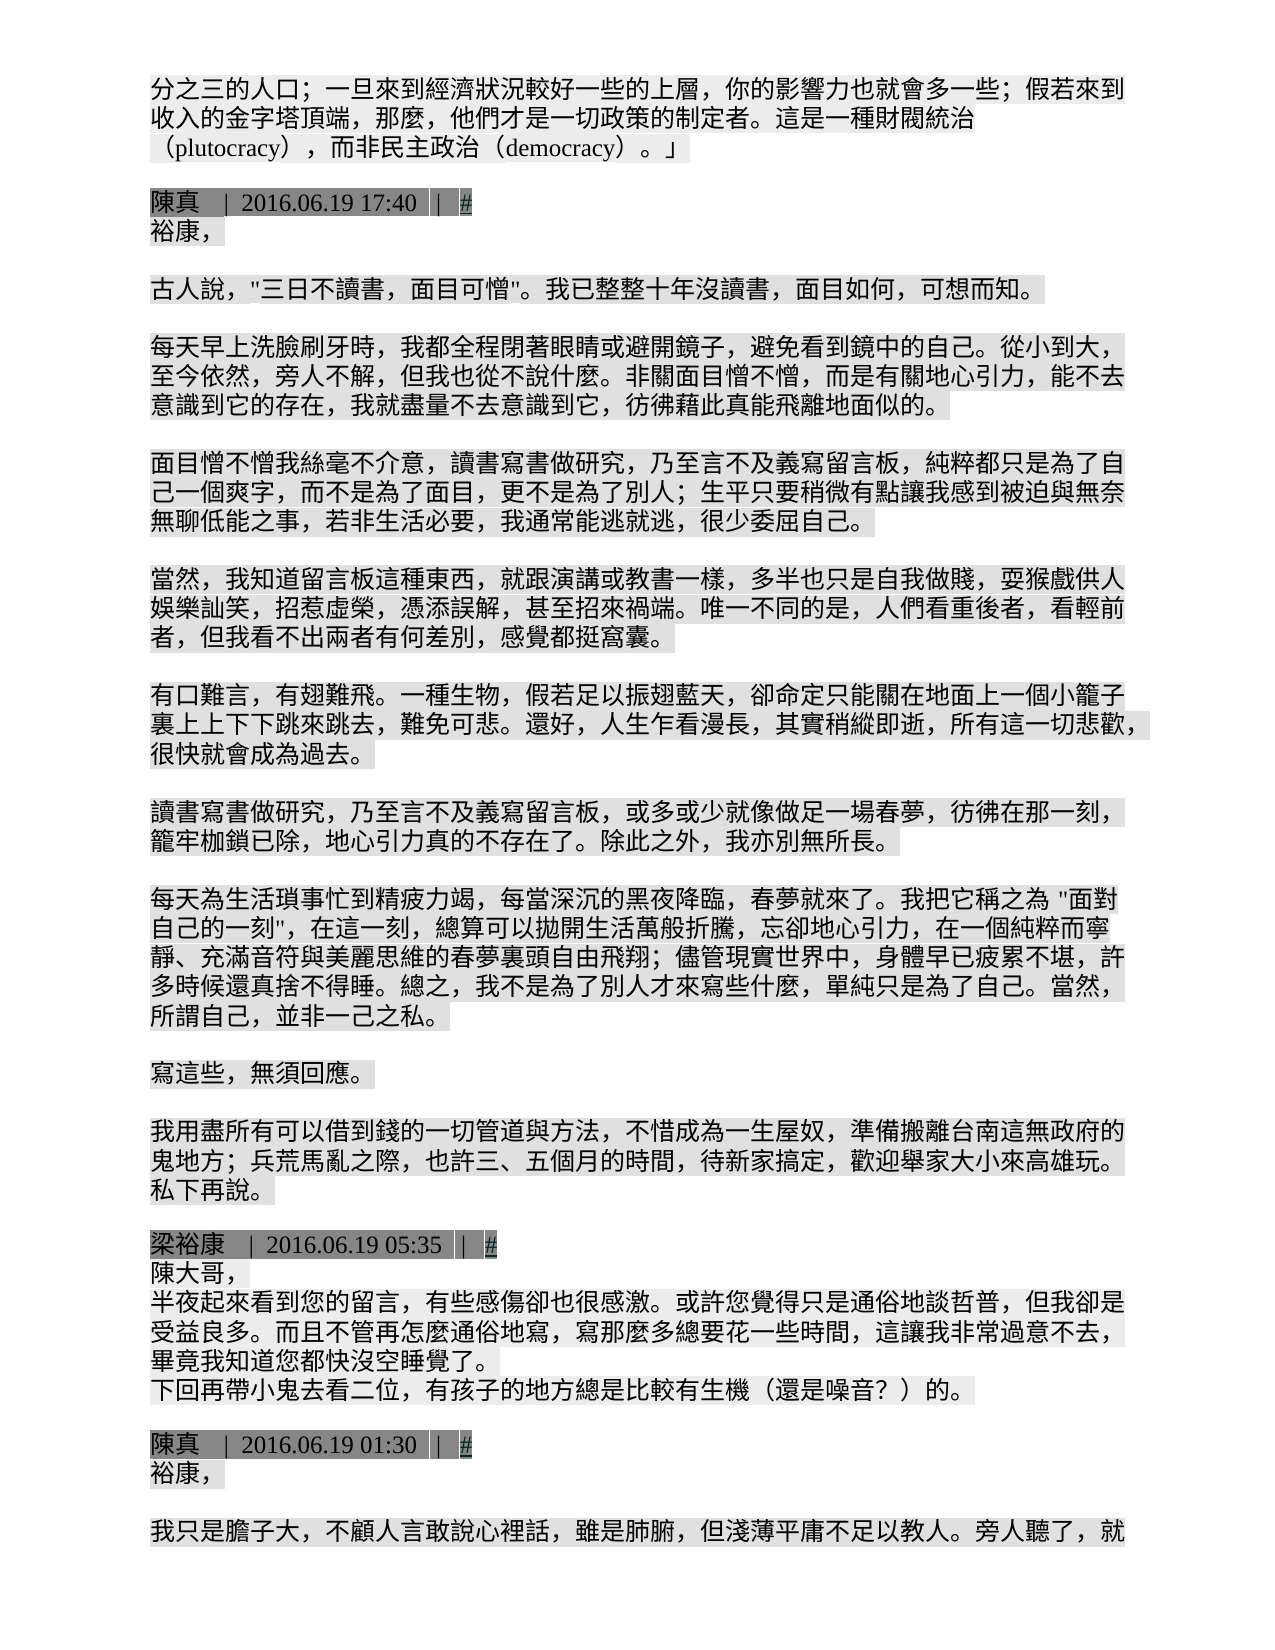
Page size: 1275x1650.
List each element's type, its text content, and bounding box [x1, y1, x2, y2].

text 陳大哥， 半夜起來看到您的留言，有些感傷卻也很感激。或許您覺得只是通俗地談哲普，但我卻是受益良多。而且不管再怎麼通俗地寫，寫那麼多總要花一些時間，這讓我非常過意不去，畢竟我知道您都快沒空睡覺了。 下回再帶小鬼去看二位，有孩子的地方總是比較有生機（還是噪音？）的。 [150, 1259, 1125, 1405]
text 「任何一個喬治歐威爾的讀者，對於美國的所作所為，絕不會感到陌生」—喬姆斯基接受「今日俄羅斯」訪問 受訪者：Noam Chomsky 訪談者：Alexey Yaroshevsky 譯者：陳真 報導出處：https://goo.gl/2MkGwH 報導日期：2015. 04. 17. 喬姆斯基（Noam Chomsky）接受「今日俄羅斯」（Russia Today）訪問時表示，美國主流媒體純粹就像隻應聲蟲，拼命覆述美國官方所欲傳達給社會大眾有關國際事務的訊息。對於美國領導階層來說，「新聞媒體若不願充當美國宣傳機器的傳聲筒，那是無法容忍的」。喬姆斯基表示，報導任何以美國為首的西方社會在全球各地所犯下的罪行，更是一種不可容忍的媒體禁忌，例如烏克蘭衝突以及伊朗的緊張局勢等等。 喬姆斯基進一步說道，世界輿論假若與美國的既定戰略牴觸，同樣也會被邊緣化。他說： 「所謂西方社會，指的就是美國及其同路人。」「在美國，所謂國際社會，指的就是美國以及那些跟美國沆瀣一氣的國家。舉個例來說，伊朗是否有權發展其現行核能政策，完全是所謂國際社會說了算。國際社會說不行就是不行。重點是，哪些國家才是國際社會？則是由美國說了算。」 喬姆斯基如此表示： 「任何一個喬治歐威爾的讀者，對於美國的所作所為，絕不會感到陌生。但它至今依然為所欲為。」 喬姆斯基於本周做出這些評論之後，剛好美國國會有個公聽會，會議名稱為「挑戰俄羅斯之資訊武裝化」（Confronting Russia’s Weaponization of Information）。會議中，眾議院外交事務委員會主席埃德·羅伊斯（Ed Royce）如此說道：「俄羅斯媒體正在分裂全世界；事實上，他們把資訊武裝化。」來自麻省理工學院的哲學家喬姆斯基對此回應表示：羅伊斯「假若還有那麼一點點最基本的誠實，那他應該檢討一下美國媒體。」 喬姆斯基舉近日紐約時報的一篇報導為例。報導中提到美國在與伊朗的雙方暫時協議中，對於伊朗的核武野心，認為美國及西方社會不應該信任伊朗。喬姆斯基告訴「今日俄羅斯」的記者雅拉謝夫斯基 （Alexey Yaroshevsky） 說：「最有趣的是，報導中居然指控伊朗破壞中東的穩定與和平，就只因為伊朗支持曾經在伊拉克殺害美軍的武裝團體。」喬姆斯基說： 「這聽起來就好像比方說，在 1943 年，納粹的媒體指控英國破壞歐洲的穩定與和平，因為英國支持曾經殺害納粹士兵的戰士。換句話說，這項指控背後有個假設是：當美國血腥入侵伊拉克，殺害了數十萬人，徹底摧毀這個國家，而且刻意挑起教派衝突，使得整個伊拉克四分五裂。紐約時報說，這叫做穩定。要是有人膽敢抵抗，那就是破壞穩定與和平。」 喬姆斯基同時也以歐巴馬近日與古巴的接觸來談論美國媒體之宣傳戰。他說，美國長年以來把古巴定位為支持恐怖主義的國家，並據此對古巴發動長達半個多世紀極其嚴苛的禁運措施。然而，美國主流媒體卻指控古巴使自己陷於孤立。喬姆斯基說： 「真相其實非常清楚。在這樣一個自由開放的社會裏，我們相較過去更加容易能取得一些內部文件。你不能辯解說你不知道有這些事啊，沒有紀錄可查啊。我們畢竟不是極權國家，我們應該知道曾經發生過一些什麼事。事實上，甘迺迪政權對古巴曾經發動一場非常可怕的血腥恐怖攻擊。（陳真按：指的是豬玀灣事件）這也恰恰是古巴飛彈危機的主要導火線之一。這起攻擊行動，發生在 1962 年的 10 月，美國為了入侵古巴所祕密策動的一場戰爭。飛彈危機就是這麼來的。時至今日，在美國卻不允許談論這些事，你頂多只能提及美國確實曾經多次暗殺古巴領導人卡斯楚，至於當初由美國中情局所策動的這場血腥侵略攻擊，卻被斥為無稽之談。但實際上，它是極其嚴重的一次恐怖主義戰爭。」 喬姆斯基說，歐巴馬對古巴政策的改弦易張，當然不是西方媒體每天不斷放送的所謂為了追求什麼民主自由。「事實上，裏頭沒有一絲高貴的念頭，純粹就只是因為美國在這些議題上是孤立無援的。但你在美國就是不允許討論這些真相。儘管這一切全都有案可查，完全不是祕密，但它在美國就是不許討論。這就如同這樣的狀況：當美國侵略一個國家時，假若這個國家做出抵抗，那麼，犯下罪行的一方當然是侵略者而非抵抗者；即便是這樣一種顯而易見的想法，在美國不要說談論，你甚至連想都不可以想。」 至於國際法，喬姆斯基說，「它只能在西方強權的允許之下，才有可能執行」。一旦越界，便是廢紙一張。記者問道：那麼，當國際法只是由美國來決定何者該執行何者不該執行，而且美國可以完全不受其約束的現狀下，國際法是否已經死亡？喬姆斯基回答說：「當你說國際法已死時，意味著它曾經活過。但重點是：它曾活過嗎？」對此，喬姆斯基舉例說，八零年代，當國際法庭做出裁決，要求美國停止對於尼加拉瓜的非法戰爭並應做出巨額賠償時，美國悍然拒絕。喬姆斯基說： 「所謂國際法是根本管不到西方強權的頭上來的，完全使不上力。比方說國際刑事法庭（ International Criminal Court），曾經調查並且把美國所不喜歡的一些非洲領導人給繩之以法，但是，本世紀以來，人類的最大罪行，毫無疑問就是美國侵略伊拉克。你覺得有可能也把美國領導人給繩之以法嗎？那是絕對完全無法想像的。」 喬姆斯基說，所謂的美國夢或美國民主，「正急遽地衰敗中」，也許這是因為在所有富裕國家裏頭，美國是社會運動能力最差的一個國家。美國僅僅維持了一個所謂民主的空殼子，但實質民主內涵卻急速萎縮。他說：「基本上，大部份美國人的各種公民權一直不斷被剝奪。」他並以美國的各項選舉為例，進一步說道： 「美國的民意代表根本不會去管你什麼民意，因為這些民意事實上就來自經濟收入底層四分之三的人口；一旦來到經濟狀況較好一些的上層，你的影響力也就會多一些；假若來到收入的金字塔頂端，那麼，他們才是一切政策的制定者。這是一種財閥統治（plutocracy），而非民主政治（democracy）。」 [150, 75, 1125, 163]
text 陳真 | 2016.06.19 17:40 | # [150, 188, 1125, 217]
text 陳真 | 2016.06.19 01:30 | # [150, 1430, 1125, 1459]
text 裕康， 古人說，"三日不讀書，面目可憎"。我已整整十年沒讀書，面目如何，可想而知。 每天早上洗臉刷牙時，我都全程閉著眼睛或避開鏡子，避免看到鏡中的自己。從小到大，至今依然，旁人不解，但我也從不說什麼。非關面目憎不憎，而是有關地心引力，能不去意識到它的存在，我就盡量不去意識到它，彷彿藉此真能飛離地面似的。 面目憎不憎我絲毫不介意，讀書寫書做研究，乃至言不及義寫留言板，純粹都只是為了自己一個爽字，而不是為了面目，更不是為了別人；生平只要稍微有點讓我感到被迫與無奈無聊低能之事，若非生活必要，我通常能逃就逃，很少委屈自己。 當然，我知道留言板這種東西，就跟演講或教書一樣，多半也只是自我做賤，耍猴戲供人娛樂訕笑，招惹虛榮，憑添誤解，甚至招來禍端。唯一不同的是，人們看重後者，看輕前者，但我看不出兩者有何差別，感覺都挺窩囊。 有口難言，有翅難飛。一種生物，假若足以振翅藍天，卻命定只能關在地面上一個小籠子裏上上下下跳來跳去，難免可悲。還好，人生乍看漫長，其實稍縱即逝，所有這一切悲歡，很快就會成為過去。 讀書寫書做研究，乃至言不及義寫留言板，或多或少就像做足一場春夢，彷彿在那一刻，籠牢枷鎖已除，地心引力真的不存在了。除此之外，我亦別無所長。 每天為生活瑣事忙到精疲力竭，每當深沉的黑夜降臨，春夢就來了。我把它稱之為 "面對自己的一刻"，在這一刻，總算可以拋開生活萬般折騰，忘卻地心引力，在一個純粹而寧靜、充滿音符與美麗思維的春夢裏頭自由飛翔；儘管現實世界中，身體早已疲累不堪，許多時候還真捨不得睡。總之，我不是為了別人才來寫些什麼，單純只是為了自己。當然，所謂自己，並非一己之私。 寫這些，無須回應。 我用盡所有可以借到錢的一切管道與方法，不惜成為一生屋奴，準備搬離台南這無政府的鬼地方；兵荒馬亂之際，也許三、五個月的時間，待新家搞定，歡迎舉家大小來高雄玩。私下再說。 [150, 217, 1125, 1205]
text 梁裕康 | 2016.06.19 05:35 | # [150, 1230, 1125, 1259]
